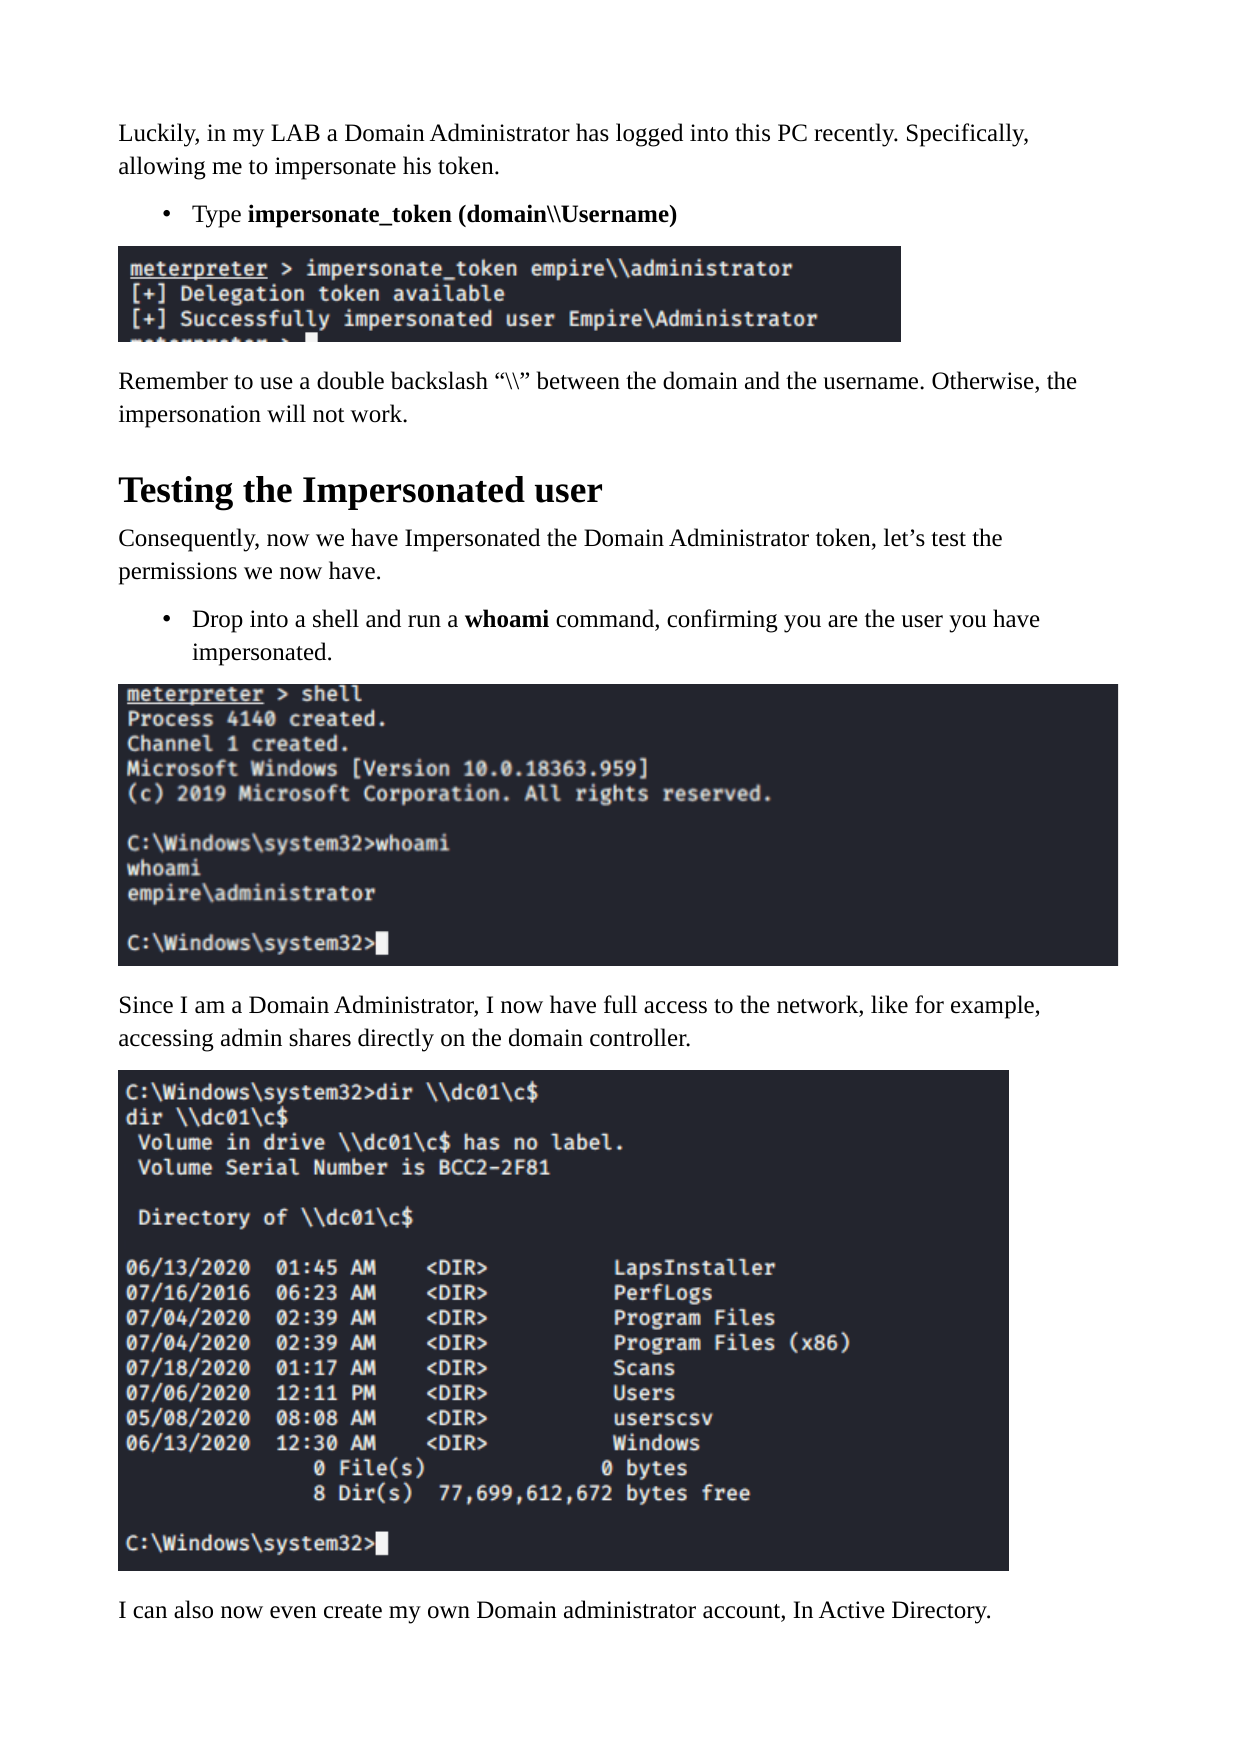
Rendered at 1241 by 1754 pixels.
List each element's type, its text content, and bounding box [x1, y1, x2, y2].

list Type impersonate_token (domain\\Username) [162, 199, 1122, 227]
picture [118, 684, 1119, 966]
list Drop into a shell and run a whoami command, confirming you are the user you have impersonated. [162, 604, 1122, 665]
text Consequently, now we have Impersonated the Domain Administrator token, let’s test the permissions we now have. [118, 523, 1122, 585]
subtitle Testing the Impersonated user [118, 467, 1122, 511]
text Luckily, in my LAB a Domain Administrator has logged into this PC recently. Specifically, allowing me to impersonate his token. [118, 118, 1122, 180]
picture [118, 246, 901, 342]
text Since I am a Domain Administrator, I now have full access to the network, like for example, accessing admin shares directly on the domain controller. [118, 990, 1122, 1052]
text I can also now even create my own Domain administrator account, In Active Directory. [118, 1595, 1122, 1623]
picture [118, 1070, 1009, 1571]
text Remember to use a double backslash “\\” between the domain and the username. Otherwise, the impersonation will not work. [118, 366, 1122, 428]
